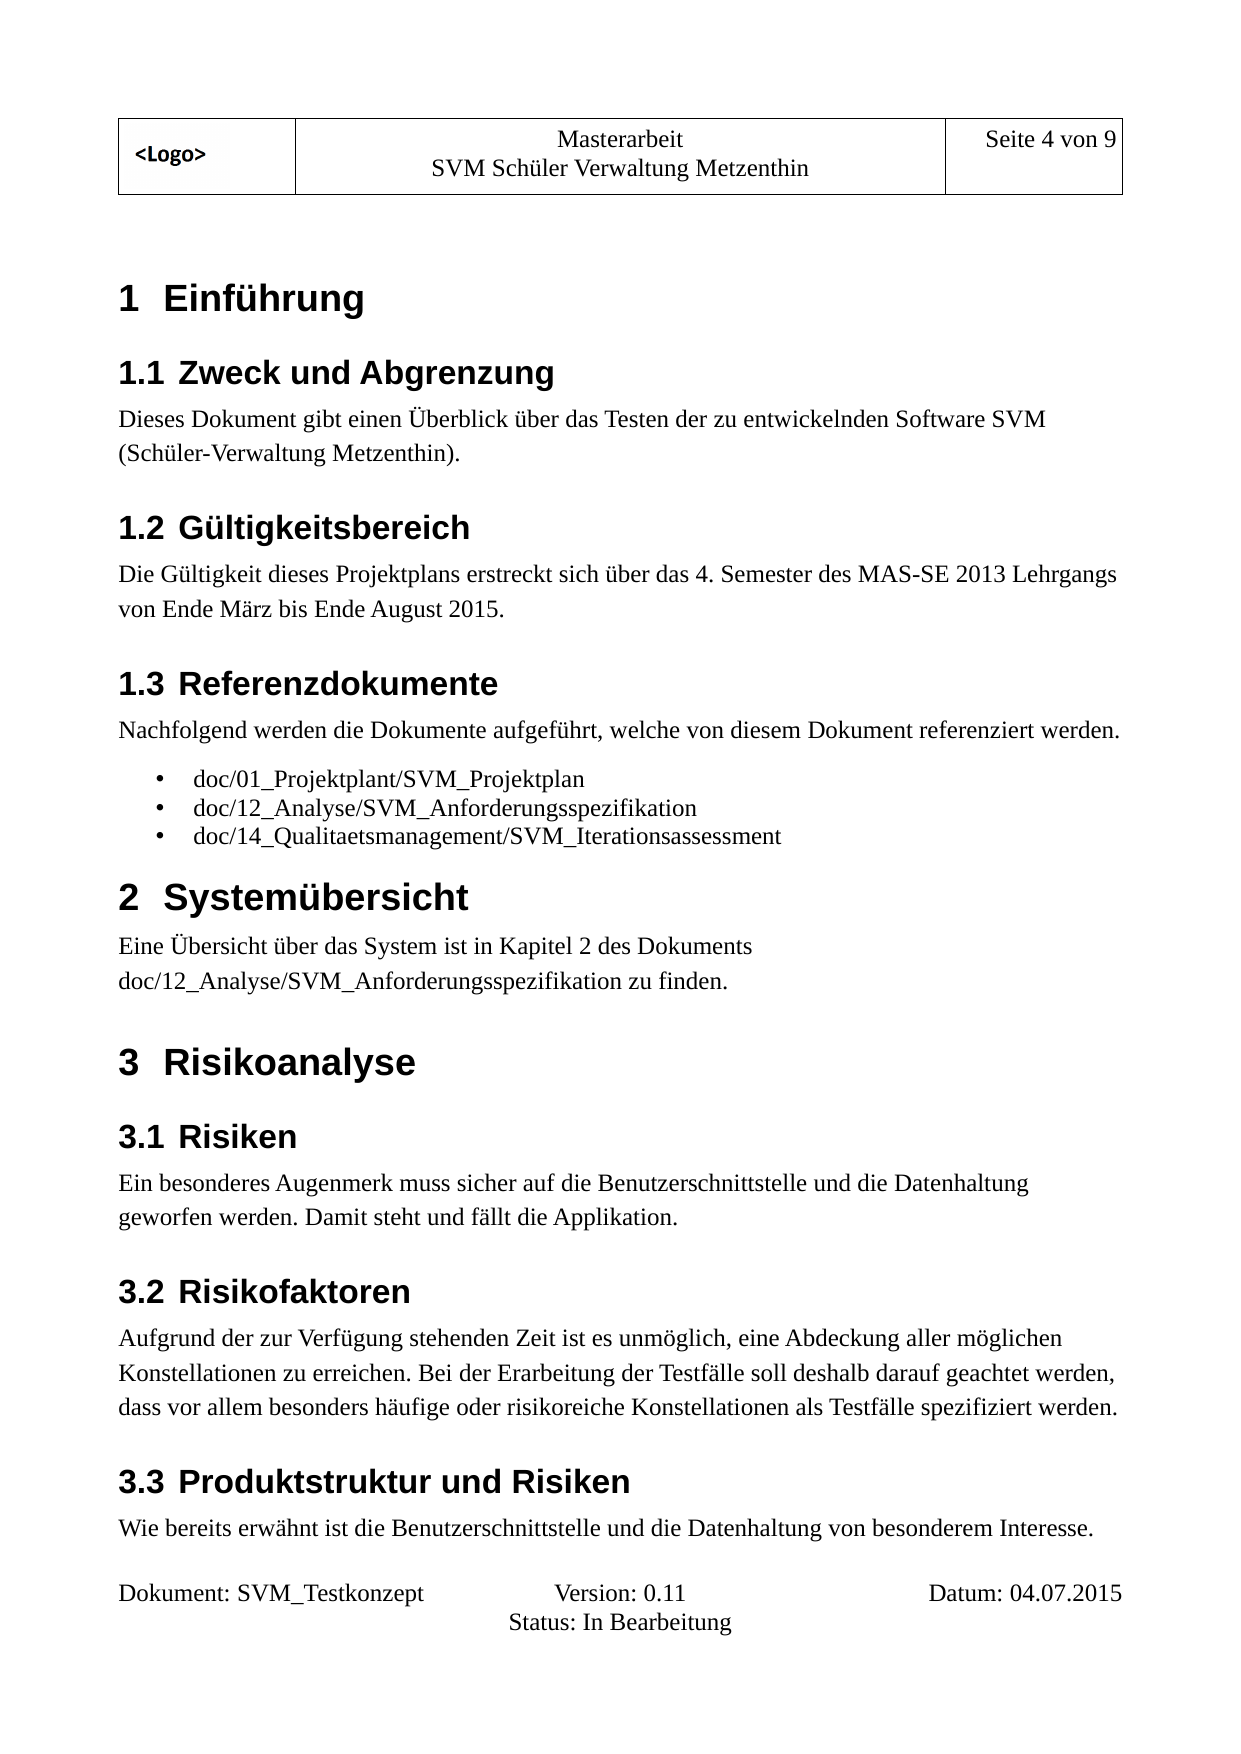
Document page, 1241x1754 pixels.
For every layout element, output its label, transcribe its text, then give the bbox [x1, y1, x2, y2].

subtitle Risiken [118, 1117, 1122, 1156]
text Ein besonderes Augenmerk muss sicher auf die Benutzerschnittstelle und die Datenhaltung geworfen werden. Damit steht und fällt die Applikation. [118, 1168, 1122, 1231]
picture [123, 123, 230, 189]
text Wie bereits erwähnt ist die Benutzerschnittstelle und die Datenhaltung von besonderem Interesse. [118, 1513, 1122, 1542]
text Dieses Dokument gibt einen Überblick über das Testen der zu entwickelnden Software SVM (Schüler-Verwaltung Metzenthin). [118, 404, 1122, 467]
list doc/14_Qualitaetsmanagement/SVM_Iterationsassessment [156, 821, 1122, 850]
text Nachfolgend werden die Dokumente aufgeführt, welche von diesem Dokument referenziert werden. [118, 715, 1122, 744]
subtitle Risikofaktoren [118, 1272, 1122, 1311]
list doc/12_Analyse/SVM_Anforderungsspezifikation [156, 793, 1122, 821]
text Eine Übersicht über das System ist in Kapitel 2 des Dokuments doc/12_Analyse/SVM_Anforderungsspezifikation zu finden. [118, 931, 1122, 994]
text Die Gültigkeit dieses Projektplans erstreckt sich über das 4. Semester des MAS-SE 2013 Lehrgangs von Ende März bis Ende August 2015. [118, 559, 1122, 623]
subtitle Gültigkeitsbereich [118, 508, 1122, 547]
subtitle Zweck und Abgrenzung [118, 353, 1122, 391]
list doc/01_Projektplant/SVM_Projektplan [156, 764, 1122, 793]
text Aufgrund der zur Verfügung stehenden Zeit ist es unmöglich, eine Abdeckung aller möglichen Konstellationen zu erreichen. Bei der Erarbeitung der Testfälle soll deshalb darauf geachtet werden, dass vor allem besonders häufige oder risikoreiche Konstellationen als Testfälle spezifiziert werden. [118, 1323, 1122, 1421]
subtitle Produktstruktur und Risiken [118, 1462, 1122, 1501]
subtitle Einführung [118, 276, 1122, 319]
subtitle Systemübersicht [118, 875, 1122, 919]
subtitle Referenzdokumente [118, 664, 1122, 702]
subtitle Risikoanalyse [118, 1040, 1122, 1083]
